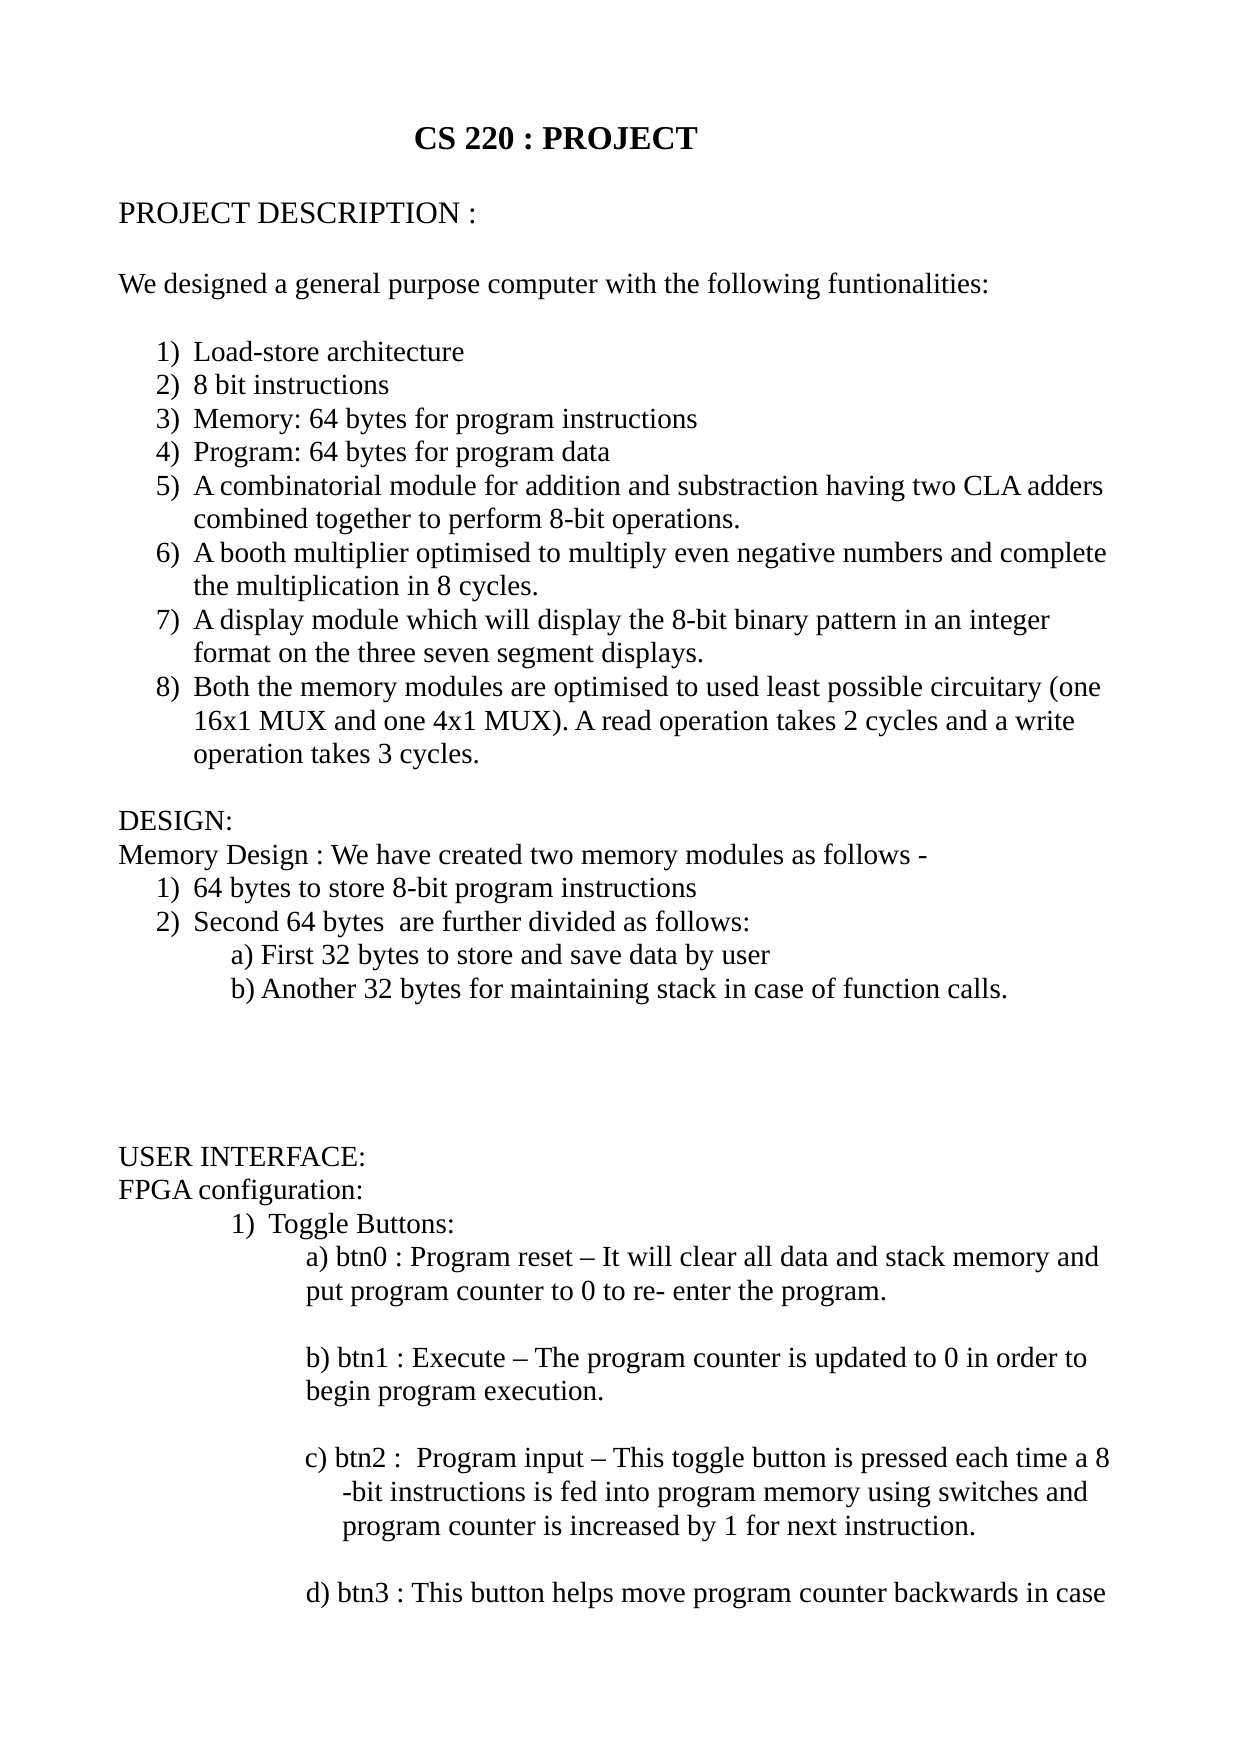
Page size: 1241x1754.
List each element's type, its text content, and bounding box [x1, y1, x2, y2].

list Program: 64 bytes for program data [156, 434, 1122, 468]
list Memory: 64 bytes for program instructions [156, 401, 1122, 434]
text Memory Design : We have created two memory modules as follows - [118, 837, 1122, 870]
text DESIGN: [118, 803, 1122, 837]
list Toggle Buttons: [231, 1206, 1122, 1239]
text USER INTERFACE: [118, 1139, 1122, 1172]
list a) btn0 : Program reset – It will clear all data and stack memory and put program counter to 0 to re- enter the program. [268, 1239, 1122, 1306]
list A display module which will display the 8-bit binary pattern in an integer format on the three seven segment displays. [156, 602, 1122, 669]
list 64 bytes to store 8-bit program instructions [156, 870, 1122, 904]
list Second 64 bytes are further divided as follows: [156, 904, 1122, 937]
list b) btn1 : Execute – The program counter is updated to 0 in order to begin program execution. [268, 1340, 1122, 1407]
list d) btn3 : This button helps move program counter backwards in case [268, 1575, 1122, 1608]
text FPGA configuration: [118, 1172, 1122, 1206]
list Both the memory modules are optimised to used least possible circuitary (one 16x1 MUX and one 4x1 MUX). A read operation takes 2 cycles and a write operation takes 3 cycles. [156, 669, 1122, 770]
text PROJECT DESCRIPTION : [118, 195, 1122, 231]
list Load-store architecture [156, 334, 1122, 367]
list c) btn2 : Program input – This toggle button is pressed each time a 8 -bit instructions is fed into program memory using switches and program counter is increased by 1 for next instruction. [231, 1441, 1122, 1541]
list A booth multiplier optimised to multiply even negative numbers and complete the multiplication in 8 cycles. [156, 535, 1122, 602]
text CS 220 : PROJECT [118, 118, 1122, 156]
list 8 bit instructions [156, 367, 1122, 401]
list b) Another 32 bytes for maintaining stack in case of function calls. [193, 971, 1122, 1004]
text We designed a general purpose computer with the following funtionalities: [118, 267, 1122, 300]
list a) First 32 bytes to store and save data by user [193, 937, 1122, 971]
list A combinatorial module for addition and substraction having two CLA adders combined together to perform 8-bit operations. [156, 468, 1122, 535]
